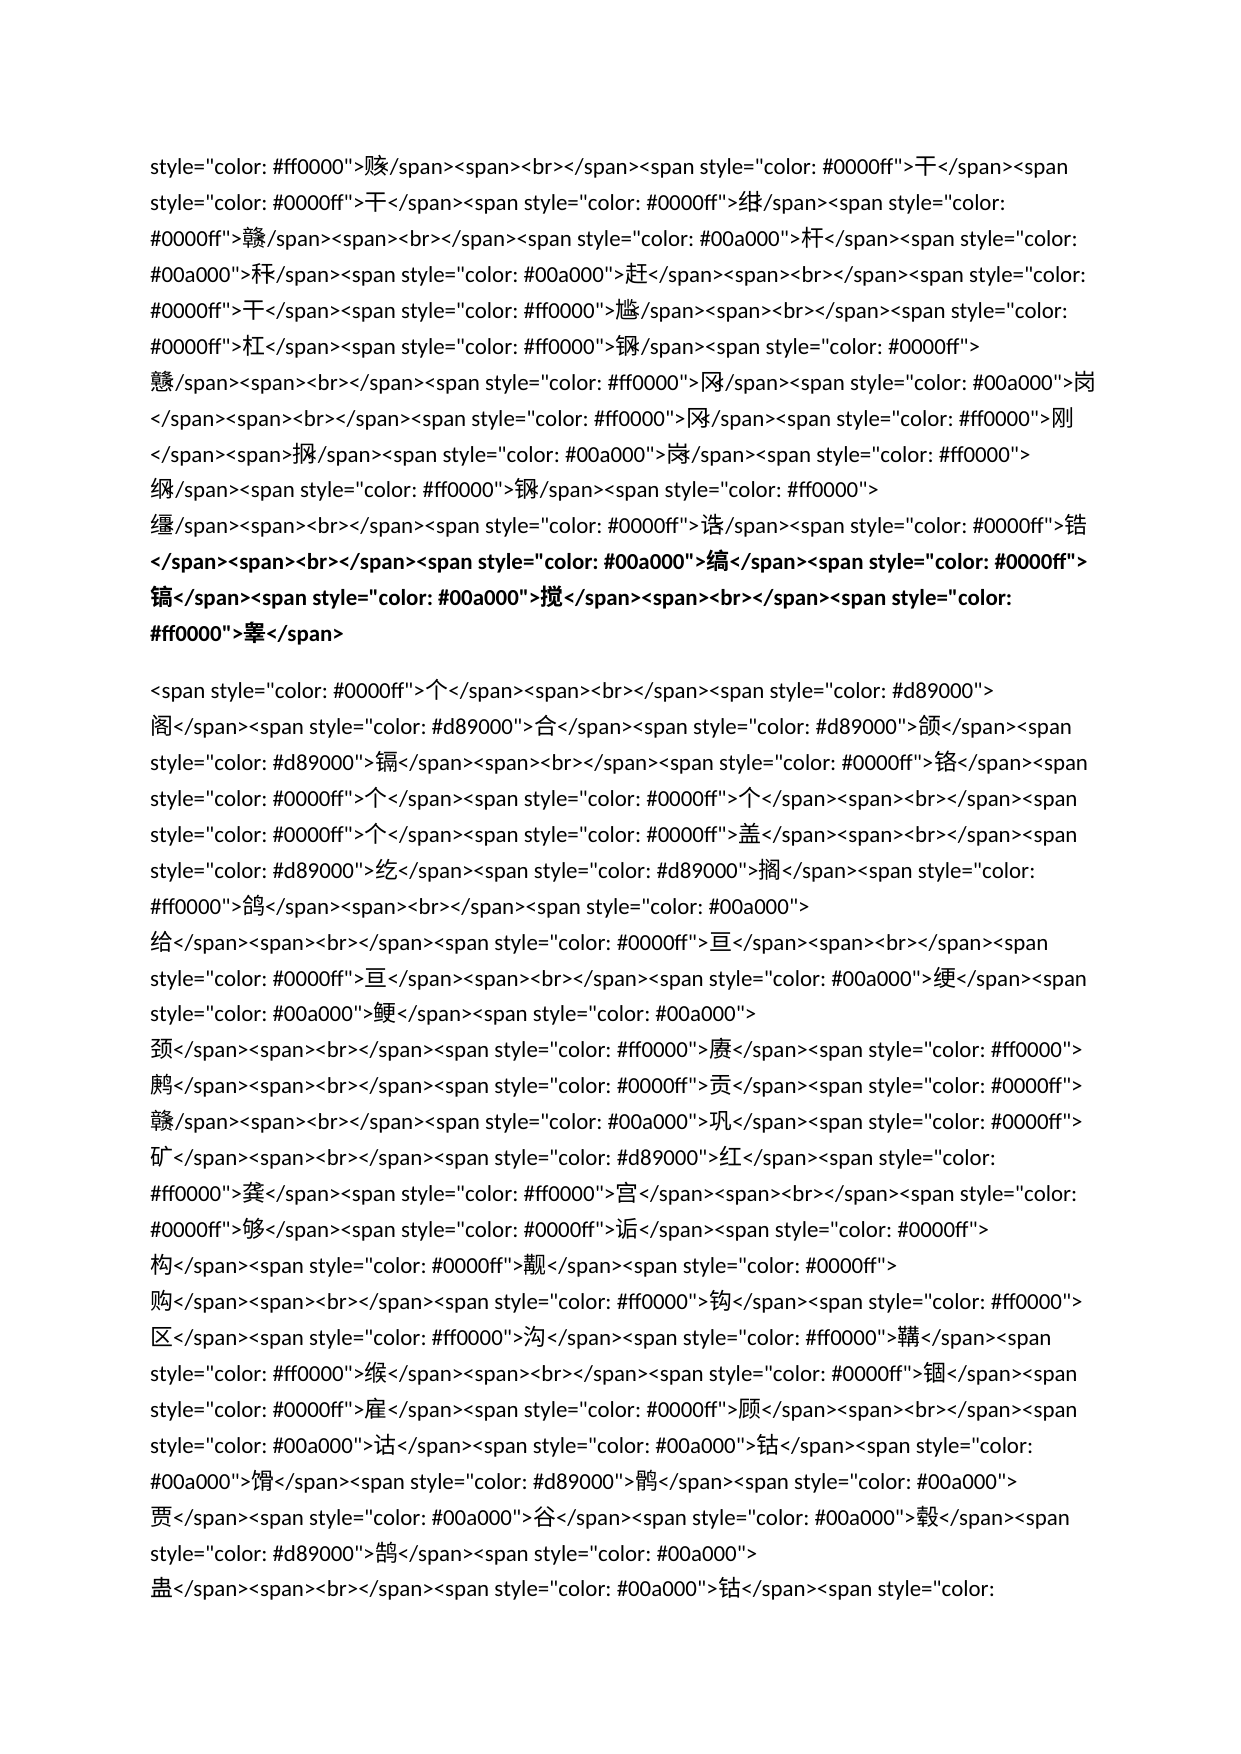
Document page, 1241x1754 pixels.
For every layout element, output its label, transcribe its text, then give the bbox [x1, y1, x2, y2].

text <span style="color: #0000ff">个</span><span><br></span><span style="color: #d89000">阁</span><span style="color: #d89000">合</span><span style="color: #d89000">颌</span><span style="color: #d89000">镉</span><span><br></span><span style="color: #0000ff">铬</span><span style="color: #0000ff">个</span><span style="color: #0000ff">个</span><span><br></span><span style="color: #0000ff">个</span><span style="color: #0000ff">盖</span><span><br></span><span style="color: #d89000">纥</span><span style="color: #d89000">搁</span><span style="color: #ff0000">鸽</span><span><br></span><span style="color: #00a000">给</span><span><br></span><span style="color: #0000ff">亘</span><span><br></span><span style="color: #0000ff">亘</span><span><br></span><span style="color: #00a000">绠</span><span style="color: #00a000">鲠</span><span style="color: #00a000">颈</span><span><br></span><span style="color: #ff0000">赓</span><span style="color: #ff0000">鹒</span><span><br></span><span style="color: #0000ff">贡</span><span style="color: #0000ff">赣</span><span><br></span><span style="color: #00a000">巩</span><span style="color: #0000ff">矿</span><span><br></span><span style="color: #d89000">红</span><span style="color: #ff0000">龚</span><span style="color: #ff0000">宫</span><span><br></span><span style="color: #0000ff">够</span><span style="color: #0000ff">诟</span><span style="color: #0000ff">构</span><span style="color: #0000ff">觏</span><span style="color: #0000ff">购</span><span><br></span><span style="color: #ff0000">钩</span><span style="color: #ff0000">区</span><span style="color: #ff0000">沟</span><span style="color: #ff0000">鞲</span><span style="color: #ff0000">缑</span><span><br></span><span style="color: #0000ff">锢</span><span style="color: #0000ff">雇</span><span style="color: #0000ff">顾</span><span><br></span><span style="color: #00a000">诂</span><span style="color: #00a000">钴</span><span style="color: #00a000">馉</span><span style="color: #d89000">鹘</span><span style="color: #00a000">贾</span><span style="color: #00a000">谷</span><span style="color: #00a000">毂</span><span style="color: #d89000">鹄</span><span style="color: #00a000">蛊</span><span><br></span><span style="color: #00a000">钴</span><span style="color: #ff0000">鸪</span><span style="color: #00a000">毂</span><span><br></span><span style="color: #0000ff">挂</span><span style="color: #0000ff">诖</span><span><br></span><span style="color: #00a000">剐</span><span><br></span><span style="color: #ff0000">刮</span><span style="color: #ff0000">鸹</span><span style="color: #ff0000">蜗</span><span>䯄</span><span><br></span><span style="color: #0000ff">坏</span><span><br></span><span style="color: #00a000">拐</span><span><br></span><span style="color: #0000ff">贯</span><span style="color: #0000ff">惯</span><span style="color: #0000ff">掼</span><span style="color: #ff0000">观</span><span style="color: #0000ff">鹳</span><span><br></span><span style="color: #00a000">馆</span><span><br></span><span style="color: #d89000">纶</span><span style="color: #ff0000">鳏</span><span style="color: #ff0000">关</span><span style="color: #ff0000">观</span><span><br></span><span style="color: #00a000">广</span><span style="color: #0000ff">邝</span><span style="color: #00a000">犷</span><span><br></span><span style="color: #0000ff">贵</span><span style="color: #0000ff">匮</span><span style="color: #00a000">柜</span><span style="color: #0000ff">瞆</span><span style="color: #0000ff">会</span><span style="color: #0000ff">刽</span><span style="color: #0000ff">桧</span><span>𫋻</span><span style="color: #0000ff">刿</span><span style="color: #0000ff">鳜</span><span><br></span><span style="color: #00a000">轨</span><span style="color: #00a000">匦</span><span style="color: #00a000">诡</span><span><br></span><span style="color: #ff0000">闺</span><span style="color: #ff0000">鲑</span><span style="color: #ff0000">规</span><span style="color: #ff0000">沩</span><span style="color: #ff0000">妫</span><span style="color: #ff0000">龟</span><span style="color: #ff0000">归</span><span><br></span><span style="color: #00a000">绲</span><span style="color: #00a000">辊</span><span style="color: #00a000">衮</span><span style="color: #00a000">滚</span><span style="color: #d89000">浑</span><span style="color: #00a000">鲧</span><span><br></span><span style="color: #d89000">国</span><span style="color: #ff0000">掴</span><span style="color: #d89000">帼</span><span><br></span><span style="color: #000000">过</span><span><br></span><span style="color: #00a000">馃</span><span style="color: #00a000">椁</span><span><br></span><span style="color: #ff0000">涡</span><span style="color: #ff0000">埚</span><span style="color: #000000">过</span><span style="color: #ff0000">锅</span><span style="color: #ff0000">啯</span><span style="color: #ff0000">蝈</span><span><br></span><span style="color: #ff0000">虾</span><span><br></span><span style="color: #ff0000">铪</span><span><br></span><span style="color: #d89000">颏</span><span style="color: #d89000">还</span><span><br></span><span style="color: #0000ff">骇</span><span><br></span><span style="color: #0000ff">干</span><span style="color: #0000ff">干</span><span style="color: #d89000">韩</span><span><br></span><span style="color: #0000ff">闬</span><span>𫘛</span><span>𫘣</span><span style="color: #0000ff">颔</span><span style="color: #0000ff">汉</span><span style="color: #d89000">颌</span><span><br></span><span style="color: #0000ff">阚</span><span><br></span><span style="color: #ff0000">顸</span><span><br></span><span style="color: #d89000">颃</span><span><br></span><span style="color: #0000ff">号</span><span style="color: #d89000">蚝</span><span style="color: #0000ff">鹤</span><span><br></span><span style="color: #0000ff">镐</span><span style="color: #0000ff">号</span><span style="color: #0000ff">颢</span><span style="color: #0000ff">灏</span><span><br></span><span style="color: #d89000">合</span><span style="color: #d89000">阂</span><span style="color: #d89000">鹖</span><span style="color: #d89000">纥</span><span style="color: #d89000">龁</span><span style="color: #0000ff">盖</span><span style="color: #d89000">阖</span><span style="color: #d89000">核</span><span><br></span><span style="color: #0000ff">吓</span><span style="color: #0000ff">贺</span><span style="color: #0000ff">鹤</span><span><br></span><span style="color: #ff0000">诃</span><span><br></span><span style="color: #d89000">恒</span><span style="color: #d89000">横</span><span><br></span><span style="color: #d89000">绗</span><span style="color: #d89000">横</span><span><br></span><span style="color: #d89000">纮</span><span style="color: #d89000">闳</span><span>𫟹</span><span style="color: #d89000">红</span><span style="color: #0000ff">讧</span><span style="color: #d89000">荭</span><span style="color: #d89000">鸿</span><span style="color: #d89000">嵘</span><span style="color: #d89000">黉</span><span><br></span><span style="color: #00a000">哄</span><span><br></span><span style="color: #00a000">唝</span><span><br></span><span>𫐒</span><span>𫚉</span><span style="color: #ff0000">轰</span><span><br></span><span style="color: #d89000">糇</span><span><br></span><span style="color: #0000ff">后</span><span style="color: #0000ff">鲎</span><span><br></span><span style="color: #d89000">胡</span><span style="color: #0000ff">糊</span><span style="color: #d89000">胡</span><span style="color: #d89000">鹕</span><span style="color: #d89000">壶</span><span style="color: #d89000">鹘</span><span style="color: #d89000">鹄</span><span><br></span><span style="color: #0000ff">户</span><span style="color: #0000ff">沪</span><span style="color: #0000ff">获</span><span style="color: #0000ff">护</span><span><br></span><span style="color: #00a000">许</span><span style="color: #00a000">浒</span><span><br></span><span style="color: #0000ff">戏</span><span><br></span><span style="color: #d89000">华</span><span style="color: #d89000">哗</span><span style="color: #d89000">铧</span><span style="color: #d89000">骅</span><span style="color: #0000ff">划</span><span style="color: #d89000">哗</span><span><br></span><span style="color: #d89000">华</span><span style="color: #0000ff">桦</span><span style="color: #0000ff">画</span><span style="color: #0000ff">划</span><span style="color: #0000ff">婳</span><span style="color: #0000ff">话</span><span><br></span><span style="color: #d89000">华</span><span style="color: #d89000">哗</span><span><br></span><span style="color: #d89000">怀</span><span style="color: #0000ff">获</span><span><br></span><span style="color: #0000ff">坏</span><span><br></span><span style="color: #d89000">环</span><span style="color: #d89000">还</span><span style="color: #d89000">缳</span><span style="color: #d89000">阛</span><span style="color: #d89000">镮</span><span style="color: #d89000">锾</span><span>𤩽</span><span><br></span><span style="color: #0000ff">奂</span><span style="color: #0000ff">涣</span><span style="color: #0000ff">换</span><span style="color: #0000ff">唤</span><span style="color: #0000ff">焕</span><span style="color: #0000ff">痪</span><span style="color: #d89000">缳</span><span style="color: #0000ff">鲩</span><span><br></span><span style="color: #00a000">缓</span><span><br></span><span style="color: #ff0000">欢</span><span><br></span><span style="color: #d89000">锽</span><span>𫗮</span><span>𫘩</span><span style="color: #d89000">鳇</span><span style="color: #d89000">黄</span><span><br></span><span style="color: #00a000">谎</span><span><br></span><span style="color: #d89000">回</span><span><br></span><span style="color: #0000ff">诲</span><span style="color: #0000ff">汇</span><span style="color: #0000ff">贿</span><span style="color: #0000ff">会</span><span style="color: #0000ff">烩</span><span style="color: #0000ff">荟</span><span style="color: #0000ff">绘</span><span style="color: #0000ff">汇</span><span style="color: #0000ff">溃</span><span style="color: #0000ff">缋</span><span style="color: #0000ff">阓</span><span>𫖃</span><span style="color: #00a000">哕</span><span style="color: #0000ff">秽</span><span style="color: #0000ff">翙</span><span style="color: #0000ff">讳</span><span style="color: #0000ff">颒</span><span><br></span><span style="color: #0000ff">诲</span><span style="color: #0000ff">贿</span><span style="color: #00a000">毁</span><span style="color: #00a000">毁</span><span style="color: #0000ff">会</span><span><br></span><span style="color: #ff0000">诙</span><span>㧑</span><span style="color: #ff0000">挥</span><span>𪸩</span><span style="color: #ff0000">晖</span><span style="color: #ff0000">辉</span><span style="color: #ff0000">翚</span><span style="color: #ff0000">袆</span><span style="color: #0000ff">堕</span><span style="color: #0000ff">戏</span><span><br></span><span style="color: #d89000">馄</span><span style="color: #d89000">浑</span><span style="color: #d89000">珲</span><span><br></span><span style="color: #d89000">浑</span><span style="color: #0000ff">诨</span><span><br></span><span style="color: #ff0000">阍</span><span style="color: #ff0000">荤</span><span><br></span><span style="color: #0000ff">货</span><span style="color: #0000ff">祸</span><span style="color: #0000ff">获</span><span style="color: #0000ff">获</span><span style="color: #0000ff">镬</span><span><br></span><span style="color: #00a000">钬</span><span style="color: #00a000">伙</span><span><br></span><span style="color: #d89000">级</span><span style="color: #d89000">钑</span><span style="color: #d89000">极</span><span style="color: #d89000">鹡</span><span style="color: #d89000">辑</span><span style="color: #ff0000">击</span><span style="color: #0000ff">剧</span><span><br></span><span style="color: #0000ff">纪</span><span style="color: #0000ff">记</span><span>𫍪</span><span style="color: #0000ff">计</span><span style="color: #d89000">骑</span><span style="color: #0000ff">际</span><span style="color: #d89000">齐</span><span style="color: #0000ff">剂</span><span style="color: #0000ff">济</span><span style="color: #0000ff">哜</span><span style="color: #d89000">荠</span><span style="color: #0000ff">霁</span><span style="color: #0000ff">鲚</span><span style="color: #0000ff">骥</span><span style="color: #0000ff">系</span><span style="color: #0000ff">蓟</span><span>𫚖</span><span style="color: #0000ff">觊</span><span style="color: #0000ff">鲫</span><span style="color: #0000ff">继</span><span><br></span><span style="color: #0000ff">纪</span><span style="color: #00a000">给</span><span style="color: #00a000">几</span><span style="color: #00a000">虮</span><span style="color: #0000ff">济</span><span style="color: #00a000">挤</span><span><br></span><span style="color: #ff0000">饥</span><span style="color: #00a000">几</span><span style="color: #ff0000">叽</span><span style="color: #ff0000">玑</span><span style="color: #ff0000">机</span><span style="color: #ff0000">矶</span><span style="color: #ff0000">讥</span><span style="color: #ff0000">饥</span><span>𪟝</span><span style="color: #ff0000">积</span><span>𫌀</span><span style="color: #0000ff">绩</span><span style="color: #0000ff">迹</span><span style="color: #0000ff">迹</span><span style="color: #ff0000">赍</span><span style="color: #ff0000">跻</span><span style="color: #ff0000">齑</span><span style="color: #ff0000">鸡</span><span style="color: #ff0000">羁</span><span><br></span><span style="color: #ff0000">夹</span><span style="color: #d89000">侠</span><span style="color: #ff0000">浃</span><span style="color: #d89000">挟</span><span style="color: #d89000">郏</span><span style="color: #d89000">荚</span><span style="color: #d89000">蛱</span><span style="color: #d89000">铗</span><span style="color: #d89000">颊</span><span>𫛥</span><span><br></span><span style="color: #ff0000">夹</span><span style="color: #0000ff">驾</span><span style="color: #0000ff">价</span><span><br></span><span style="color: #00a000">钾</span><span style="color: #00a000">贾</span><span style="color: #00a000">槚</span><span><br></span><span>𫛤</span><span style="color: #ff0000">夹</span><span style="color: #ff0000">家</span><span style="color: #ff0000">镓</span><span><br></span><span style="color: #0000ff">见</span><span style="color: #0000ff">键</span><span style="color: #0000ff">贱</span><span style="color: #0000ff">践</span><span style="color: #0000ff">饯</span><span style="color: #0000ff">溅</span><span style="color: #ff0000">间</span><span style="color: #d89000">闲</span><span style="color: #0000ff">涧</span><span style="color: #00a000">裥</span><span style="color: #00a000">锏</span><span style="color: #0000ff">渐</span><span style="color: #0000ff">监</span><span style="color: #00a000">槛</span><span style="color: #0000ff">舰</span><span style="color: #0000ff">鉴</span><span style="color: #0000ff">鉴</span><span style="color: #00a000">俭</span><span style="color: #0000ff">剑</span><span style="color: #0000ff">谏</span><span style="color: #0000ff">荐</span><span><br></span><span style="color: #00a000">拣</span><span style="color: #00a000">谫</span><span style="color: #d89000">钱</span><span style="color: #00a000">减</span><span style="color: #00a000">笕</span><span style="color: #00a000">戬</span><span style="color: #00a000">俭</span><span style="color: #00a000">捡</span><span style="color: #00a000">检</span><span style="color: #00a000">睑</span><span style="color: #00a000">碱</span><span style="color: #ff0000">骞</span><span style="color: #00a000">裥</span><span style="color: #00a000">简</span><span style="color: #00a000">茧</span><span><br></span><span style="color: #d89000">钘</span><span style="color: #ff0000">戋</span><span style="color: #00a000">浅</span><span style="color: #ff0000">笺</span><span style="color: #ff0000">篯</span><span style="color: #ff0000">奸</span><span style="color: #ff0000">缣</span><span style="color: #ff0000">鹣</span><span style="color: #ff0000">鳒</span><span style="color: #ff0000">坚</span><span style="color: #ff0000">鲣</span><span style="color: #ff0000">间</span><span style="color: #d89000">闲</span><span style="color: #ff0000">缄</span><span style="color: #0000ff">渐</span><span style="color: #0000ff">监</span><span style="color: #ff0000">尴</span><span style="color: #ff0000">艰</span><span style="color: #ff0000">歼</span><span style="color: #ff0000">鞯</span><span><br></span><span style="color: #0000ff">绛</span><span style="color: #0000ff">强</span><span style="color: #0000ff">将</span><span style="color: #0000ff">酱</span><span><br></span><span style="color: #00a000">蒋</span><span style="color: #00a000">桨</span><span style="color: #00a000">奖</span><span style="color: #00a000">讲</span><span><br></span><span style="color: #0000ff">将</span><span style="color: #ff0000">浆</span><span style="color: #ff0000">螀</span><span style="color: #ff0000">僵</span><span style="color: #ff0000">姜</span><span style="color: #ff0000">缰</span><span><br></span><span style="color: #0000ff">较</span><span style="color: #00a000">挢</span><span style="color: #0000ff">峤</span><span style="color: #0000ff">轿</span><span style="color: #0000ff">觉</span><span><br></span><span style="color: #00a000">绞</span><span style="color: #0000ff">较</span><span style="color: #00a000">铰</span><span style="color: #00a000">饺</span><span style="color: #00a000">脚</span><span style="color: #00a000">侥</span><span style="color: #00a000">挢</span><span style="color: #00a000">矫</span><span>𫏋</span><span style="color: #00a000">缴</span><span style="color: #00a000">搅</span><span><br></span><span>䴔</span><span style="color: #ff0000">鲛</span><span style="color: #d89000">乔</span><span style="color: #ff0000">娇</span><span style="color: #ff0000">骄</span><span>𨱓</span><span style="color: #ff0000">鹪</span><span style="color: #ff0000">浇</span><span style="color: #ff0000">胶</span><span><br></span><span style="color: #d89000">结</span><span style="color: #d89000">诘</span><span style="color: #d89000">颉</span><span style="color: #d89000">鲒</span><span style="color: #d89000">撷</span><span style="color: #d89000">讦</span><span style="color: #d89000">杰</span><span style="color: #d89000">节</span><span style="color: #0000ff">栉</span><span style="color: #d89000">疖</span><span style="color: #d89000">洁</span><span><br></span><span style="color: #0000ff">诫</span><span style="color: #0000ff">届</span><span><br></span><span style="color: #ff0000">阶</span><span style="color: #d89000">结</span><span>𫍹</span><span style="color: #d89000">疖</span><span><br></span><span style="color: #0000ff">劲</span><span style="color: #0000ff">晋</span><span style="color: #0000ff">缙</span><span style="color: #00a000">仅</span><span style="color: #0000ff">觐</span><span style="color: #00a000">馑</span><span style="color: #0000ff">进</span><span style="color: #0000ff">尽</span><span style="color: #0000ff">浕</span><span style="color: #0000ff">烬</span><span style="color: #0000ff">荩</span><span style="color: #0000ff">赆</span><span><br></span><span style="color: #00a000">卺</span><span style="color: #00a000">仅</span><span style="color: #00a000">谨</span><span style="color: #0000ff">觐</span><span style="color: #00a000">馑</span><span style="color: #00a000">紧</span><span style="color: #0000ff">尽</span><span style="color: #00a000">锦</span><span><br></span><span>𫄛</span><span><br></span><span style="color: #0000ff">劲</span><span style="color: #0000ff">径</span><span style="color: #0000ff">迳</span><span style="color: #0000ff">胫</span><span style="color: #0000ff">痉</span><span style="color: #0000ff">靓</span><span style="color: #0000ff">净</span><span style="color: #0000ff">静</span><span style="color: #0000ff">镜</span><span style="color: #0000ff">竞</span><span><br></span><span style="color: #00a000">刭</span><span style="color: #00a000">颈</span><span><br></span><span style="color: #ff0000">鲸</span><span>䴖</span><span style="color: #ff0000">泾</span><span style="color: #ff0000">茎</span><span style="color: #ff0000">经</span><span style="color: #ff0000">荆</span><span style="color: #ff0000">惊</span><span><br></span><span>䌹</span><span style="color: #00a000">颎</span> [150, 674, 1090, 1604]
text <span style="color: #0000ff">怅</span><span style="color: #d89000">玚</span><span style="color: #0000ff">畅</span><span><br></span><span style="color: #00a000">厂</span><span style="color: #00a000">场</span><span><br></span><span style="color: #ff0000">阊</span><span style="color: #ff0000">锠</span><span style="color: #ff0000">鲳</span><span style="color: #ff0000">伥</span><span><br></span><span style="color: #d89000">鼌</span><span><br></span><span style="color: #ff0000">钞</span><span><br></span><span>𪎊</span><span><br></span><span style="color: #ff0000">钞</span><span><br></span><span style="color: #0000ff">彻</span><span style="color: #d89000">辙</span><span><br></span><span style="color: #ff0000">车</span><span>𪠳</span><span style="color: #ff0000">砗</span><span><br></span><span style="color: #d89000">陈</span><span>𫈟</span><span style="color: #d89000">谌</span><span style="color: #d89000">尘</span><span><br></span><span style="color: #ff0000">称</span><span style="color: #0000ff">龀</span><span style="color: #00a000">闯</span><span>𠋆</span><span style="color: #0000ff">衬</span><span style="color: #0000ff">谶</span><span><br></span><span style="color: #00a000">碜</span><span><br></span><span style="color: #d89000">诚</span><span style="color: #d89000">铖</span><span style="color: #d89000">枨</span><span style="color: #ff0000">峥</span><span style="color: #ff0000">伧</span><span style="color: #d89000">惩</span><span><br></span><span style="color: #ff0000">称</span><span><br></span><span style="color: #00a000">骋</span><span><br></span><span style="color: #ff0000">称</span><span style="color: #ff0000">撑</span><span style="color: #ff0000">枪</span><span style="color: #ff0000">赪</span><span style="color: #ff0000">柽</span><span style="color: #ff0000">蛏</span><span style="color: #ff0000">铛</span><span><br></span><span style="color: #d89000">驰</span><span>𫔂</span><span style="color: #d89000">迟</span><span><br></span><span style="color: #0000ff">饬</span><span style="color: #0000ff">炽</span><span>𫛶</span><span>𠡠</span><span><br></span><span style="color: #00a000">耻</span><span style="color: #00a000">齿</span><span><br></span><span>𫄨</span><span style="color: #ff0000">吃</span><span style="color: #ff0000">鸱</span><span><br></span><span style="color: #d89000">虫</span><span><br></span><span style="color: #0000ff">铳</span><span style="color: #ff0000">冲</span><span><br></span><span style="color: #00a000">宠</span><span><br></span><span style="color: #ff0000">冲</span><span style="color: #ff0000">冲</span><span><br></span><span style="color: #d89000">绸</span><span>䌷</span><span style="color: #d89000">雠</span><span style="color: #d89000">俦</span><span>㤽</span><span style="color: #0000ff">帱</span><span style="color: #d89000">畴</span><span style="color: #d89000">筹</span><span style="color: #d89000">踌</span><span><br></span><span style="color: #00a000">丑</span><span><br></span><span>䌷</span><span>𥬠</span><span><br></span><span style="color: #d89000">刍</span><span style="color: #d89000">雏</span><span style="color: #00a000">储</span><span style="color: #d89000">锄</span><span style="color: #d89000">厨</span><span style="color: #d89000">橱</span><span style="color: #d89000">蹰</span><span><br></span><span style="color: #0000ff">处</span><span style="color: #0000ff">绌</span><span style="color: #ff0000">诎</span><span style="color: #0000ff">触</span><span><br></span><span style="color: #0000ff">处</span><span style="color: #00a000">储</span><span style="color: #00a000">础</span><span>𫜭</span><span><br></span><span>䝙</span><span style="color: #ff0000">出</span><span><br></span><span style="color: #d89000">传</span><span>䌸</span><span><br></span><span style="color: #0000ff">钏</span><span><br></span><span style="color: #ff0000">创</span><span style="color: #0000ff">怆</span><span style="color: #00a000">闯</span><span><br></span><span style="color: #00a000">抢</span><span style="color: #00a000">闯</span><span><br></span><span style="color: #ff0000">囱</span><span style="color: #ff0000">创</span><span style="color: #ff0000">疮</span><span>𪭢</span><span><br></span><span style="color: #d89000">锤</span><span style="color: #d89000">锤</span><span><br></span><span style="color: #d89000">纯</span><span style="color: #d89000">鹑</span><span style="color: #d89000">唇</span><span style="color: #d89000">莼</span><span><br></span><span style="color: #0000ff">龊</span><span style="color: #0000ff">辍</span><span style="color: #0000ff">绰</span><span><br></span><span style="color: #d89000">词</span><span style="color: #ff0000">兹</span><span style="color: #d89000">鹚</span><span style="color: #d89000">辞</span><span><br></span><span style="color: #0000ff">厕</span><span style="color: #0000ff">赐</span><span><br></span><span style="color: #0000ff">从</span><span style="color: #d89000">丛</span><span><br></span><span style="color: #ff0000">囱</span><span style="color: #ff0000">葱</span><span style="color: #ff0000">聪</span><span style="color: #ff0000">骢</span><span style="color: #0000ff">从</span><span>𪻐</span><span style="color: #ff0000">枞</span><span style="color: #ff0000">苁</span><span>𫓩</span><span style="color: #d89000">丛</span><span><br></span><span style="color: #0000ff">凑</span><span style="color: #0000ff">辏</span><span><br></span><span>𫖹</span><span style="color: #0000ff">错</span><span style="color: #d89000">镞</span><span style="color: #00a000">数</span><span style="color: #ff0000">趋</span><span><br></span><span style="color: #00a000">攒</span><span>𪴙</span><span><br></span><span style="color: #0000ff">窜</span><span style="color: #ff0000">镩</span><span><br></span><span style="color: #ff0000">撺</span><span style="color: #ff0000">蹿</span><span style="color: #ff0000">镩</span><span><br></span><span style="color: #ff0000">缞</span><span><br></span><span style="color: #d89000">鹾</span><span><br></span><span style="color: #0000ff">错</span><span style="color: #0000ff">锉</span><span><br></span><span>𫄤</span><span><br></span><span style="color: #d89000">达</span><span style="color: #ff0000">哒</span><span>𫄤</span><span style="color: #d89000">鞑</span><span><br></span><span style="color: #ff0000">哒</span><span style="color: #ff0000">跶</span><span><br></span><span style="color: #0000ff">轪</span><span style="color: #0000ff">贷</span><span style="color: #0000ff">叇</span><span style="color: #0000ff">绐</span><span style="color: #d89000">骀</span><span style="color: #0000ff">带</span><span><br></span><span style="color: #ff0000">呆</span><span><br></span><span style="color: #00a000">钽</span><span style="color: #0000ff">惮</span><span style="color: #d89000">弹</span><span style="color: #0000ff">瘅</span><span style="color: #0000ff">诞</span><span style="color: #ff0000">担</span><span><br></span><span style="color: #00a000">掸</span><span style="color: #00a000">胆</span><span><br></span><span style="color: #ff0000">单</span><span style="color: #ff0000">郸</span><span style="color: #ff0000">殚</span><span style="color: #0000ff">瘅</span><span style="color: #ff0000">箪</span><span style="color: #ff0000">担</span><span><br></span><span style="color: #0000ff">砀</span><span style="color: #0000ff">荡</span><span style="color: #0000ff">荡</span><span style="color: #ff0000">当</span><span style="color: #0000ff">档</span><span><br></span><span style="color: #ff0000">当</span><span style="color: #0000ff">挡</span><span style="color: #0000ff">档</span><span style="color: #00a000">党</span><span style="color: #00a000">谠</span><span><br></span><span style="color: #ff0000">当</span><span style="color: #ff0000">当</span><span style="color: #ff0000">珰</span><span style="color: #ff0000">裆</span><span style="color: #ff0000">筜</span><span style="color: #ff0000">铛</span><span><br></span><span style="color: #0000ff">盗</span><span style="color: #00a000">导</span><span style="color: #0000ff">帱</span><span style="color: #0000ff">焘</span><span><br></span><span style="color: #00a000">岛</span><span style="color: #00a000">捣</span><span style="color: #00a000">导</span><span style="color: #00a000">捣</span><span style="color: #00a000">祷</span><span><br></span><span style="color: #0000ff">邓</span><span style="color: #0000ff">镫</span><span><br></span><span style="color: #ff0000">灯</span><span style="color: #0000ff">镫</span><span><br></span><span style="color: #d89000">涤</span><span style="color: #0000ff">适</span><span style="color: #d89000">敌</span><span style="color: #d89000">镝</span><span style="color: #d89000">籴</span><span>𫔂</span><span style="color: #d89000">觌</span><span><br></span><span style="color: #0000ff">缔</span><span style="color: #0000ff">谛</span><span style="color: #0000ff">递</span><span><br></span><span style="color: #00a000">诋</span><span><br></span><span>𫔂</span><span style="color: #d89000">镝</span><span>䃅</span><span><br></span><span style="color: #d89000">钿</span><span style="color: #0000ff">电</span><span style="color: #0000ff">淀</span><span style="color: #0000ff">垫</span><span><br></span><span style="color: #00a000">点</span><span><br></span><span style="color: #ff0000">颠</span><span style="color: #ff0000">巅</span><span style="color: #ff0000">癫</span><span><br></span><span style="color: #0000ff">吊</span><span style="color: #0000ff">铞</span><span style="color: #0000ff">钓</span><span>𫍥</span><span style="color: #0000ff">铫</span><span style="color: #0000ff">调</span><span>𦰏</span><span style="color: #0000ff">窎</span><span><br></span><span style="color: #00a000">鸟</span><span><br></span><span style="color: #ff0000">雕</span><span style="color: #ff0000">雕</span><span style="color: #ff0000">雕</span><span style="color: #ff0000">鲷</span><span><br></span><span style="color: #d89000">绖</span><span style="color: #d89000">谍</span><span style="color: #d89000">鲽</span><span style="color: #d89000">叠</span><span><br></span><span style="color: #0000ff">锭</span><span style="color: #0000ff">订</span><span style="color: #0000ff">钉</span><span style="color: #0000ff">饤</span><span style="color: #00a000">铤</span><span><br></span><span style="color: #00a000">顶</span><span><br></span><span style="color: #0000ff">钉</span><span><br></span><span style="color: #ff0000">丢</span><span style="color: #ff0000">铥</span><span><br></span><span style="color: #0000ff">冻</span><span style="color: #0000ff">栋</span><span style="color: #0000ff">动</span><span><br></span><span style="color: #ff0000">冬</span><span style="color: #ff0000">东</span><span><br></span><span style="color: #0000ff">饾</span><span style="color: #00a000">斗</span><span style="color: #0000ff">窦</span><span style="color: #d89000">读</span><span><br></span><span style="color: #0000ff">顿</span><span style="color: #d89000">独</span><span style="color: #d89000">渎</span><span style="color: #d89000">椟</span><span>㱩</span><span style="color: #d89000">犊</span><span style="color: #d89000">牍</span><span style="color: #d89000">读</span><span style="color: #d89000">黩</span><span><br></span><span style="color: #0000ff">镀</span><span><br></span><span style="color: #00a000">赌</span><span style="color: #00a000">笃</span><span><br></span><span style="color: #d89000">阇</span><span><br></span><span style="color: #0000ff">缎</span><span style="color: #0000ff">锻</span><span style="color: #0000ff">断</span><span style="color: #0000ff">簖</span><span><br></span><span style="color: #0000ff">兑</span><span style="color: #0000ff">队</span><span style="color: #0000ff">对</span><span style="color: #00a000">怼</span><span><br></span><span style="color: #0000ff">钝</span><span style="color: #d89000">饨</span><span style="color: #0000ff">顿</span><span style="color: #ff0000">吨</span><span style="color: #0000ff">炖</span><span><br></span><span style="color: #00a000">趸</span><span style="color: #d89000">饨</span><span style="color: #0000ff">顿</span><span style="color: #0000ff">炖</span><span><br></span><span style="color: #0000ff">炖</span><span><br></span><span style="color: #d89000">夺</span><span>𫋷</span><span style="color: #d89000">铎</span><span><br></span><span style="color: #0000ff">驮</span><span style="color: #0000ff">饳</span><span style="color: #0000ff">堕</span><span><br></span><span style="color: #00a000">缍</span><span style="color: #00a000">亸</span><span><br></span><span style="color: #d89000">讹</span><span style="color: #d89000">锇</span><span style="color: #d89000">鹅</span><span style="color: #d89000">额</span><span><br></span><span style="color: #0000ff">轭</span><span style="color: #0000ff">谔</span><span style="color: #0000ff">锷</span><span style="color: #0000ff">颚</span><span style="color: #0000ff">鹗</span><span style="color: #0000ff">腭</span><span style="color: #0000ff">饿</span><span style="color: #0000ff">垩</span><span style="color: #00a000">哑</span><span style="color: #0000ff">恶</span><span style="color: #d89000">额</span><span style="color: #0000ff">鳄</span><span style="color: #ff0000">阏</span><span><br></span><span style="color: #0000ff">恶</span><span style="color: #0000ff">恶</span><span><br></span><span style="color: #ff0000">疴</span><span><br></span><span style="color: #0000ff">诶</span><span><br></span><span style="color: #0000ff">诶</span><span><br></span><span style="color: #d89000">鲕</span><span style="color: #d89000">儿</span><span><br></span><span style="color: #0000ff">贰</span><span style="color: #00a000">铒</span><span><br></span><span style="color: #00a000">铒</span><span style="color: #00a000">饵</span><span style="color: #00a000">尔</span><span style="color: #00a000">迩</span><span><br></span><span style="color: #d89000">阀</span><span style="color: #d89000">罚</span><span><br></span><span style="color: #0000ff">珐</span><span><br></span><span style="color: #ff0000">钫</span><span style="color: #ff0000">发</span><span><br></span><span style="color: #ff0000">发</span><span><br></span><span style="color: #d89000">钒</span><span style="color: #0000ff">泛</span><span style="color: #d89000">烦</span><span>𫔍</span><span style="color: #d89000">矾</span><span><br></span><span style="color: #0000ff">贩</span><span style="color: #0000ff">饭</span><span style="color: #0000ff">泛</span><span style="color: #0000ff">范</span><span style="color: #0000ff">泛</span><span>𫐊</span><span><br></span><span style="color: #d89000">鲂</span><span><br></span><span style="color: #00a000">纺</span><span style="color: #00a000">访</span><span><br></span><span style="color: #ff0000">钫</span><span><br></span><span style="color: #0000ff">费</span><span style="color: #0000ff">镄</span><span style="color: #ff0000">鲱</span><span style="color: #0000ff">废</span><span>𪱥</span><span><br></span><span style="color: #00a000">诽</span><span><br></span><span style="color: #ff0000">绯</span><span style="color: #ff0000">飞</span><span><br></span><span>𣸣</span><span style="color: #d89000">坟</span><span>𪩸</span><span>𫅗</span><span style="color: #d89000">豮</span><span><br></span><span style="color: #0000ff">贲</span><span style="color: #0000ff">偾</span><span style="color: #0000ff">愤</span><span style="color: #d89000">坟</span><span style="color: #ff0000">喷</span><span>𪱥</span><span style="color: #0000ff">奋</span><span style="color: #0000ff">粪</span><span><br></span><span style="color: #ff0000">纷</span><span><br></span><span style="color: #0000ff">缝</span><span style="color: #ff0000">沨</span><span style="color: #d89000">冯</span><span><br></span><span style="color: #ff0000">风</span><span style="color: #00a000">讽</span><span style="color: #0000ff">凤</span><span style="color: #0000ff">赗</span><span style="color: #0000ff">缝</span><span><br></span><span style="color: #ff0000">风</span><span style="color: #ff0000">枫</span><span style="color: #ff0000">疯</span><span style="color: #00a000">讽</span><span style="color: #ff0000">锋</span><span style="color: #ff0000">丰</span><span style="color: #ff0000">沣</span><span><br></span><span style="color: #0000ff">复</span><span><br></span><span style="color: #d89000">佛</span><span style="color: #d89000">绋</span><span style="color: #d89000">绂</span><span style="color: #d89000">韨</span><span>𫛳</span><span style="color: #d89000">辐</span><span style="color: #d89000">凫</span><span style="color: #0000ff">缚</span><span><br></span><span style="color: #0000ff">讣</span><span style="color: #0000ff">驸</span><span style="color: #0000ff">鲋</span><span style="color: #0000ff">复</span><span style="color: #0000ff">复</span><span style="color: #0000ff">鳆</span><span style="color: #0000ff">负</span><span style="color: #0000ff">妇</span><span style="color: #0000ff">赙</span><span style="color: #0000ff">赋</span><span><br></span><span style="color: #00a000">辅</span><span style="color: #00a000">抚</span><span>𫖯</span><span><br></span><span>𫓧</span><span style="color: #ff0000">麸</span><span style="color: #ff0000">肤</span><span><br></span><span style="color: #0000ff">价</span><span><br></span><span style="color: #d89000">轧</span><span><br></span><span style="color: #d89000">钆</span><span><br></span><span style="color: #0000ff">钙</span><span style="color: #0000ff">盖</span><span><br></span><span style="color: #ff0000">该</span><span style="color: #ff0000">赅</span><span><br></span><span style="color: #0000ff">干</span><span style="color: #0000ff">干</span><span style="color: #0000ff">绀</span><span style="color: #0000ff">赣</span><span><br></span><span style="color: #00a000">杆</span><span style="color: #00a000">秆</span><span style="color: #00a000">赶</span><span><br></span><span style="color: #0000ff">干</span><span style="color: #ff0000">尴</span><span><br></span><span style="color: #0000ff">杠</span><span style="color: #ff0000">钢</span><span style="color: #0000ff">戆</span><span><br></span><span style="color: #ff0000">冈</span><span style="color: #00a000">岗</span><span><br></span><span style="color: #ff0000">冈</span><span style="color: #ff0000">刚</span><span>㧏</span><span style="color: #00a000">岗</span><span style="color: #ff0000">纲</span><span style="color: #ff0000">钢</span><span style="color: #ff0000">缰</span><span><br></span><span style="color: #0000ff">诰</span><span style="color: #0000ff">锆</span><span><br></span><span style="color: #00a000">缟</span><span style="color: #0000ff">镐</span><span style="color: #00a000">搅</span><span><br></span><span style="color: #ff0000">睾</span> [150, 150, 1090, 648]
